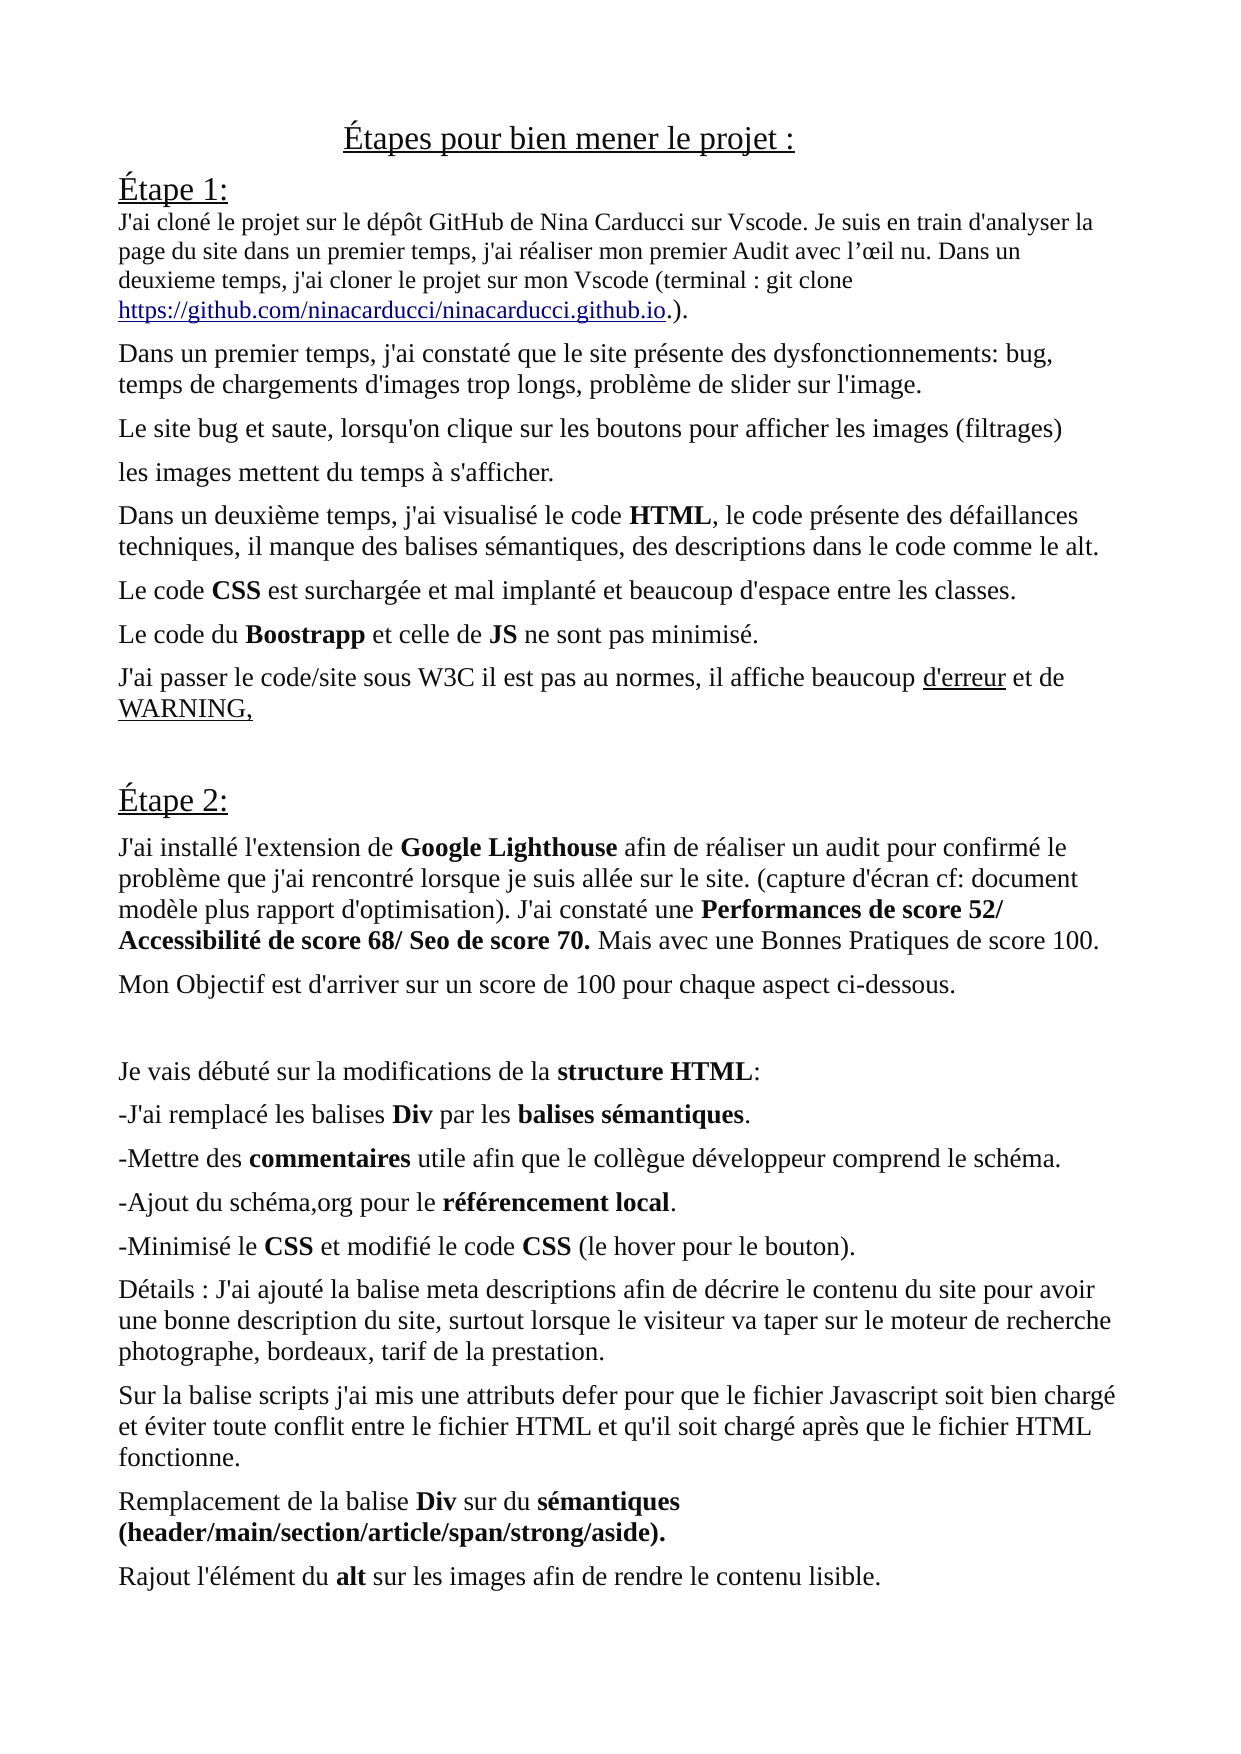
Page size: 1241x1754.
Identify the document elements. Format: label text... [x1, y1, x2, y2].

text les images mettent du temps à s'afficher. [118, 456, 1122, 487]
text Sur la balise scripts j'ai mis une attributs defer pour que le fichier Javascript soit bien chargé et éviter toute conflit entre le fichier HTML et qu'il soit chargé après que le fichier HTML fonctionne. [118, 1379, 1122, 1473]
text Dans un deuxième temps, j'ai visualisé le code HTML, le code présente des défaillances techniques, il manque des balises sémantiques, des descriptions dans le code comme le alt. [118, 499, 1122, 562]
text Étape 2: [118, 780, 1122, 818]
text -J'ai remplacé les balises Div par les balises sémantiques. [118, 1099, 1122, 1130]
text -Mettre des commentaires utile afin que le collègue développeur comprend le schéma. [118, 1142, 1122, 1173]
text Je vais débuté sur la modifications de la structure HTML: [118, 1055, 1122, 1086]
text Le code CSS est surchargée et mal implanté et beaucoup d'espace entre les classes. [118, 574, 1122, 605]
text J'ai passer le code/site sous W3C il est pas au normes, il affiche beaucoup d'erreur et de WARNING, [118, 661, 1122, 724]
text Détails : J'ai ajouté la balise meta descriptions afin de décrire le contenu du site pour avoir une bonne description du site, surtout lorsque le visiteur va taper sur le moteur de recherche photographe, bordeaux, tarif de la prestation. [118, 1273, 1122, 1367]
text J'ai installé l'extension de Google Lighthouse afin de réaliser un audit pour confirmé le problème que j'ai rencontré lorsque je suis allée sur le site. (capture d'écran cf: document modèle plus rapport d'optimisation). J'ai constaté une Performances de score 52/ Accessibilité de score 68/ Seo de score 70. Mais avec une Bonnes Pratiques de score 100. [118, 831, 1122, 955]
text Étape 1: J'ai cloné le projet sur le dépôt GitHub de Nina Carducci sur Vscode. Je suis en train d'analyser la page du site dans un premier temps, j'ai réaliser mon premier Audit avec l’œil nu. Dans un deuxieme temps, j'ai cloner le projet sur mon Vscode (terminal : git clone https://github.com/ninacarducci/ninacarducci.github.io.). [118, 169, 1122, 325]
text Rajout l'élément du alt sur les images afin de rendre le contenu lisible. [118, 1560, 1122, 1591]
text -Minimisé le CSS et modifié le code CSS (le hover pour le bouton). [118, 1229, 1122, 1261]
text Le code du Boostrapp et celle de JS ne sont pas minimisé. [118, 618, 1122, 649]
text Dans un premier temps, j'ai constaté que le site présente des dysfonctionnements: bug, temps de chargements d'images trop longs, problème de slider sur l'image. [118, 337, 1122, 399]
text Remplacement de la balise Div sur du sémantiques (header/main/section/article/span/strong/aside). [118, 1485, 1122, 1547]
text -Ajout du schéma,org pour le référencement local. [118, 1186, 1122, 1217]
text Étapes pour bien mener le projet : [118, 118, 1122, 156]
text Le site bug et saute, lorsqu'on clique sur les boutons pour afficher les images (filtrages) [118, 412, 1122, 443]
text Mon Objectif est d'arriver sur un score de 100 pour chaque aspect ci-dessous. [118, 968, 1122, 999]
